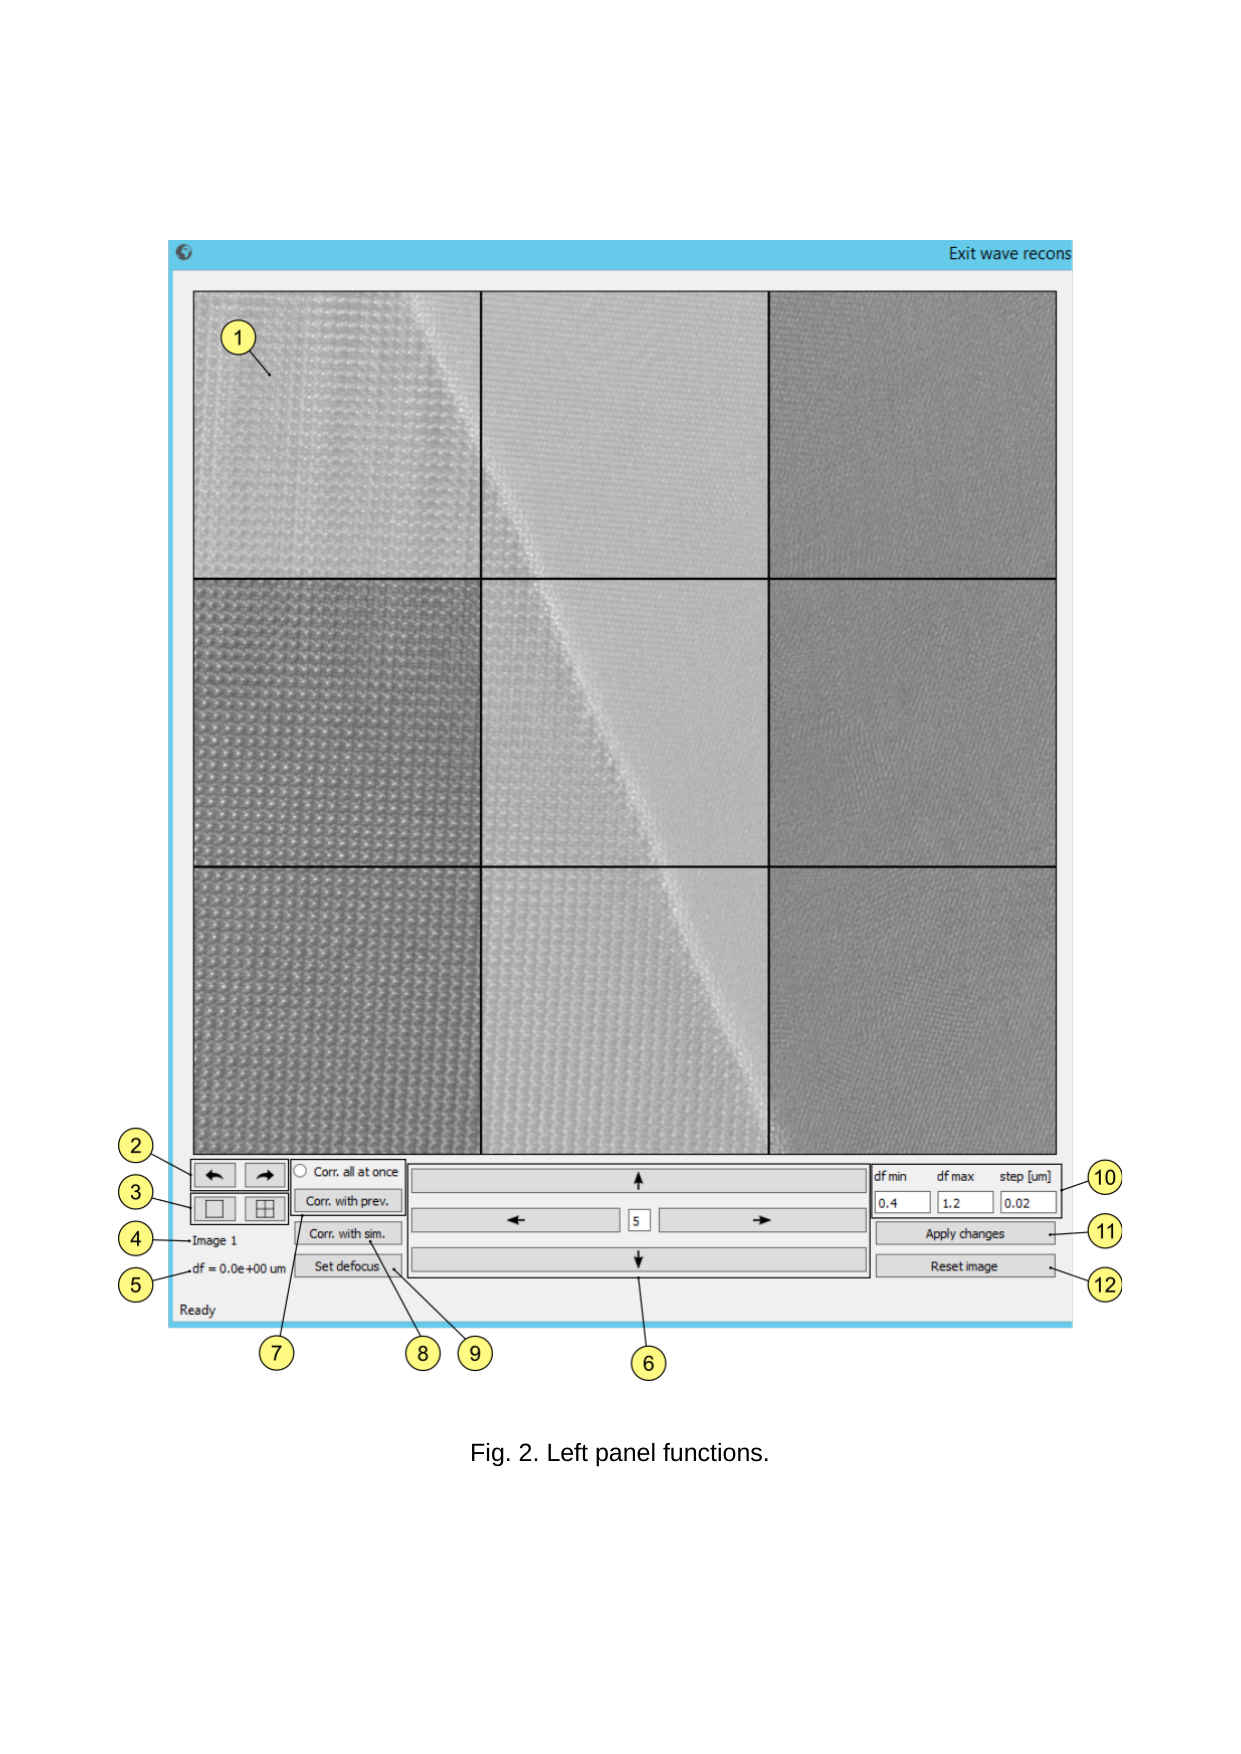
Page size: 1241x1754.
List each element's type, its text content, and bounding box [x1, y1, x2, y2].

picture [118, 240, 1123, 1381]
text Fig. 2. Left panel functions. [118, 1438, 1122, 1467]
